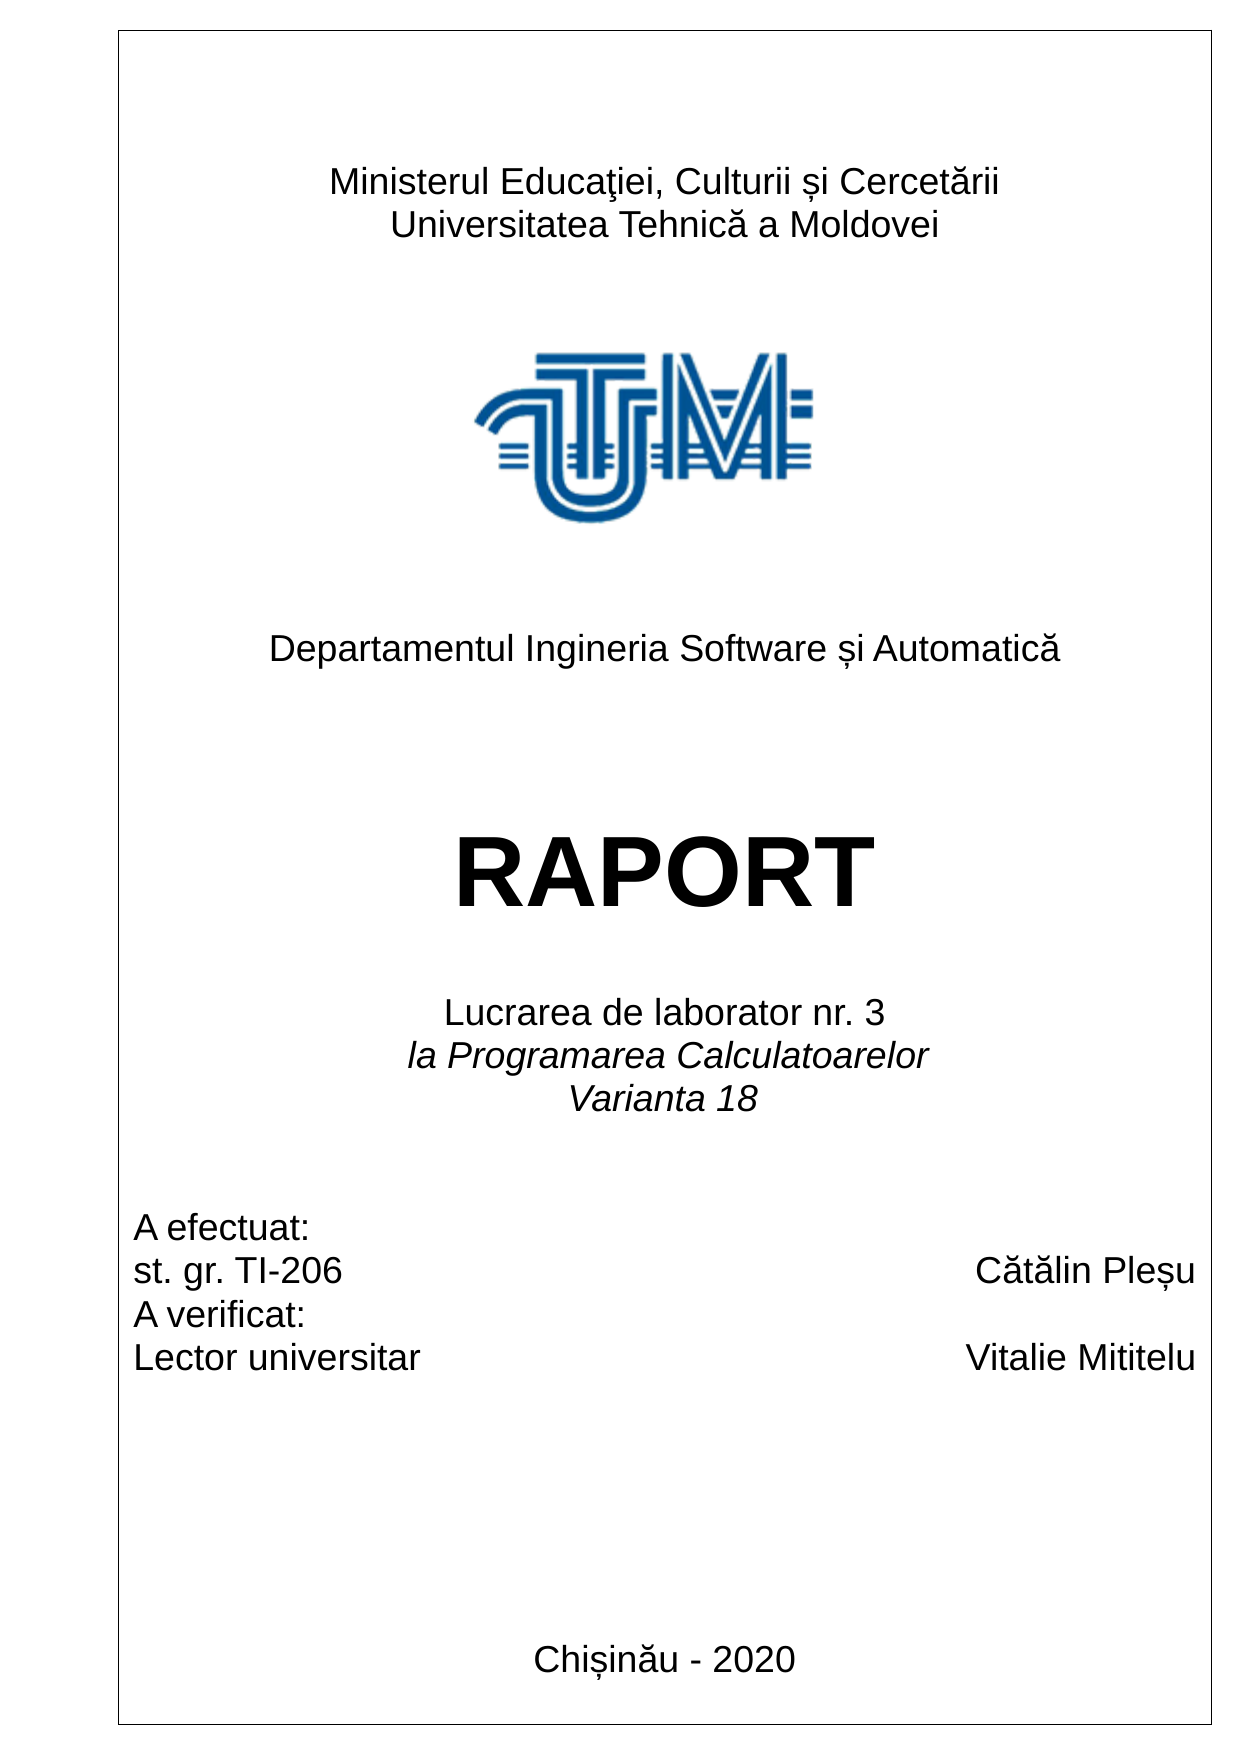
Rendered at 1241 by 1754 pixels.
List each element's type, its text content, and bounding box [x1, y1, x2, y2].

text Universitatea Tehnică a Moldovei [133, 202, 1196, 246]
table_cell Cătălin Pleșu [664, 1249, 1196, 1292]
table_cell [664, 1292, 1196, 1335]
text Lucrarea de laborator nr. 3 [133, 990, 1196, 1033]
table_header [664, 1206, 1196, 1249]
text Chișinău - 2020 [133, 1637, 1196, 1680]
text Varianta 18 [133, 1076, 1196, 1119]
table_cell Vitalie Mititelu [664, 1335, 1196, 1378]
picture [467, 293, 862, 578]
table_header A efectuat: [133, 1206, 664, 1249]
text la Programarea Calculatoarelor [133, 1033, 1196, 1076]
text Ministerul Educaţiei, Culturii și Cercetării [133, 159, 1196, 202]
table_cell A verificat: [133, 1292, 664, 1335]
text RAPORT [133, 813, 1196, 928]
table_cell st. gr. TI-206 [133, 1249, 664, 1292]
text Departamentul Ingineria Software și Automatică [133, 626, 1196, 669]
table_cell Lector universitar [133, 1335, 664, 1378]
